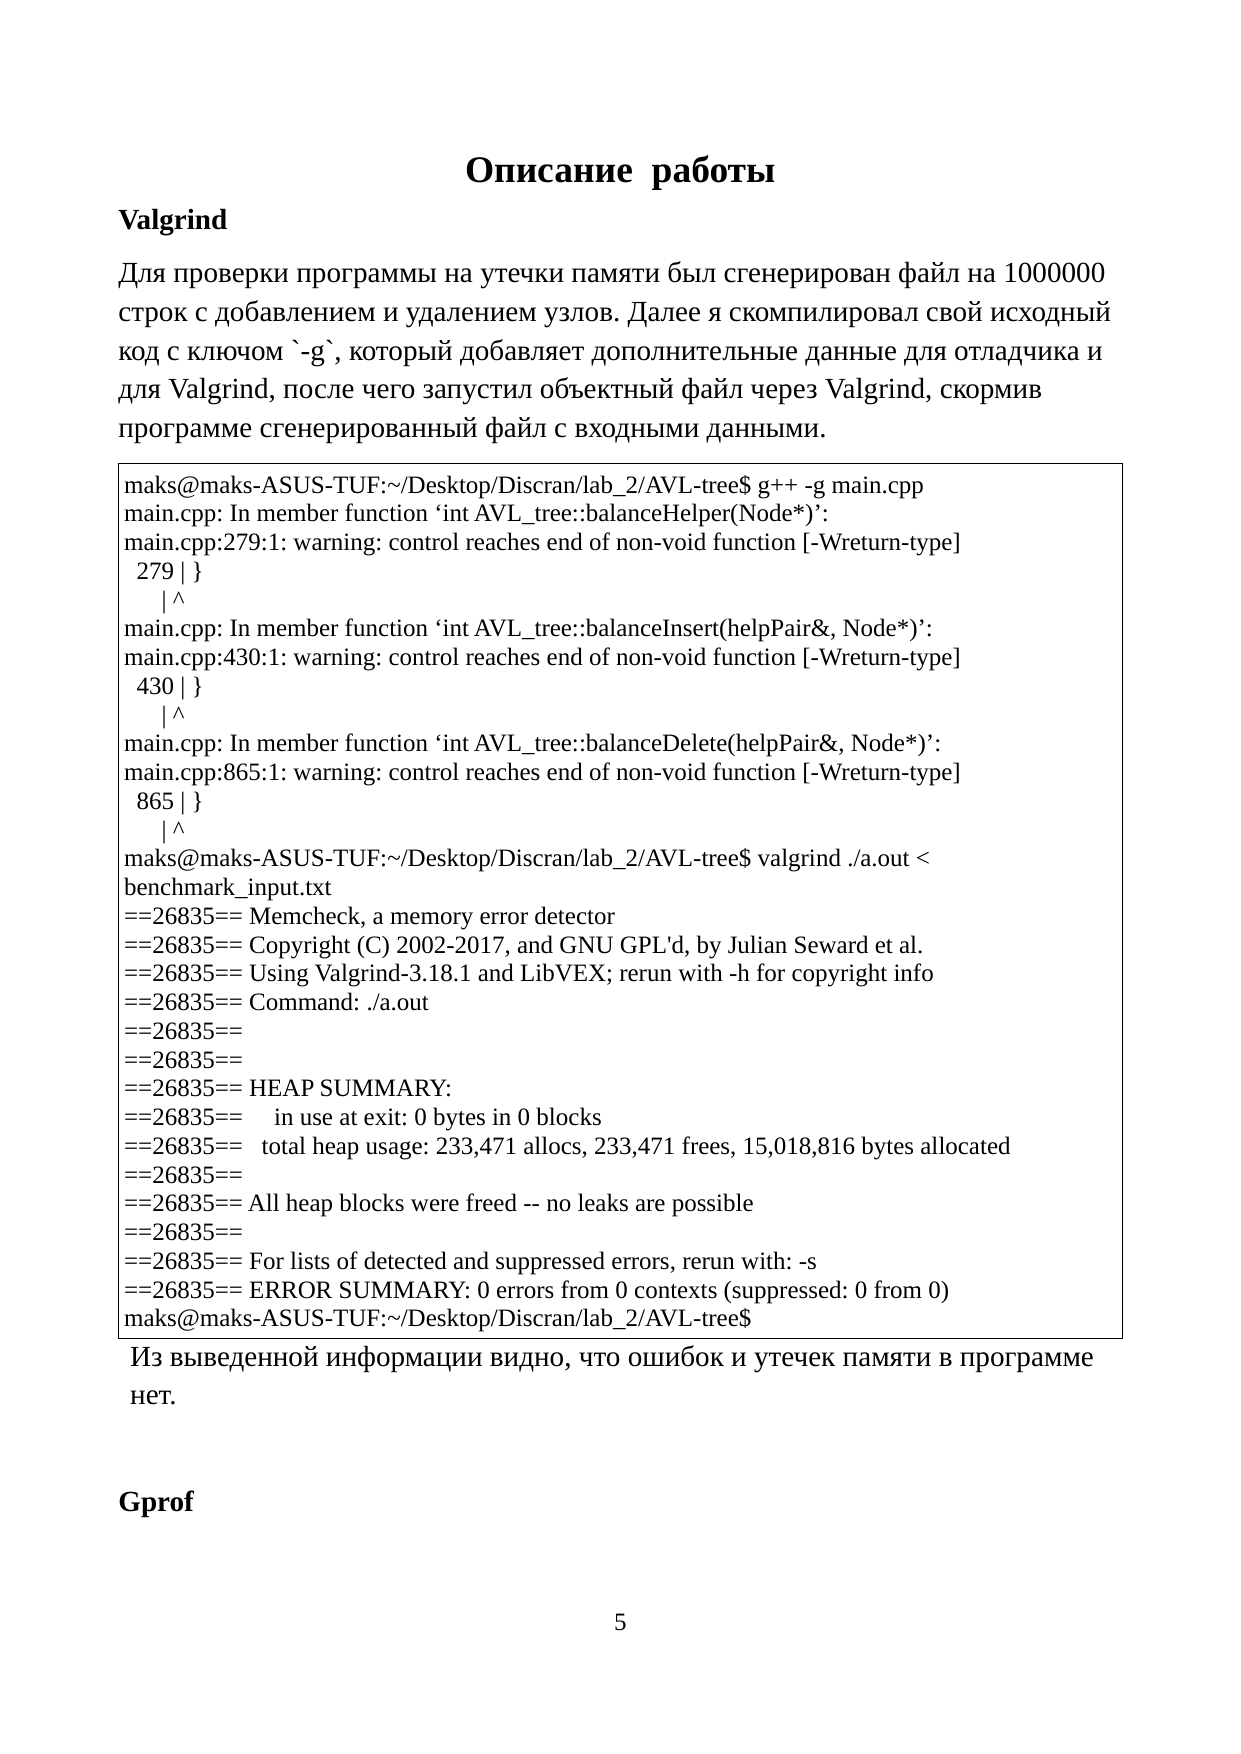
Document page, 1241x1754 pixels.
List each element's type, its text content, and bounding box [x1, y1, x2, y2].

text Из выведенной информации видно, что ошибок и утечек памяти в программе нет. [130, 1339, 1122, 1411]
text Valgrind [118, 202, 1122, 236]
text Gprof [118, 1484, 1122, 1517]
table_header maks@maks-ASUS-TUF:~/Desktop/Discran/lab_2/AVL-tree$ g++ -g main.cpp main.cpp: In member function ‘int AVL_tree::balanceHelper(Node*)’: main.cpp:279:1: warning: control reaches end of non-void function [-Wreturn-type] 279 | } | ^ main.cpp: In member function ‘int AVL_tree::balanceInsert(helpPair&, Node*)’: main.cpp:430:1: warning: control reaches end of non-void function [-Wreturn-type] 430 | } | ^ main.cpp: In member function ‘int AVL_tree::balanceDelete(helpPair&, Node*)’: main.cpp:865:1: warning: control reaches end of non-void function [-Wreturn-type] 865 | } | ^ maks@maks-ASUS-TUF:~/Desktop/Discran/lab_2/AVL-tree$ valgrind ./a.out < benchmark_input.txt ==26835== Memcheck, a memory error detector ==26835== Copyright (C) 2002-2017, and GNU GPL'd, by Julian Seward et al. ==26835== Using Valgrind-3.18.1 and LibVEX; rerun with -h for copyright info ==26835== Command: ./a.out ==26835== ==26835== ==26835== HEAP SUMMARY: ==26835== in use at exit: 0 bytes in 0 blocks ==26835== total heap usage: 233,471 allocs, 233,471 frees, 15,018,816 bytes allocated ==26835== ==26835== All heap blocks were freed -- no leaks are possible ==26835== ==26835== For lists of detected and suppressed errors, rerun with: -s ==26835== ERROR SUMMARY: 0 errors from 0 contexts (suppressed: 0 from 0) maks@maks-ASUS-TUF:~/Desktop/Discran/lab_2/AVL-tree$ [119, 464, 1122, 1338]
subtitle Описание работы [118, 148, 1122, 191]
text Для проверки программы на утечки памяти был сгенерирован файл на 1000000 строк с добавлением и удалением узлов. Далее я скомпилировал свой исходный код с ключом `-g`, который добавляет дополнительные данные для отладчика и для Valgrind, после чего запустил объектный файл через Valgrind, скормив программе сгенерированный файл с входными данными. [118, 256, 1122, 443]
